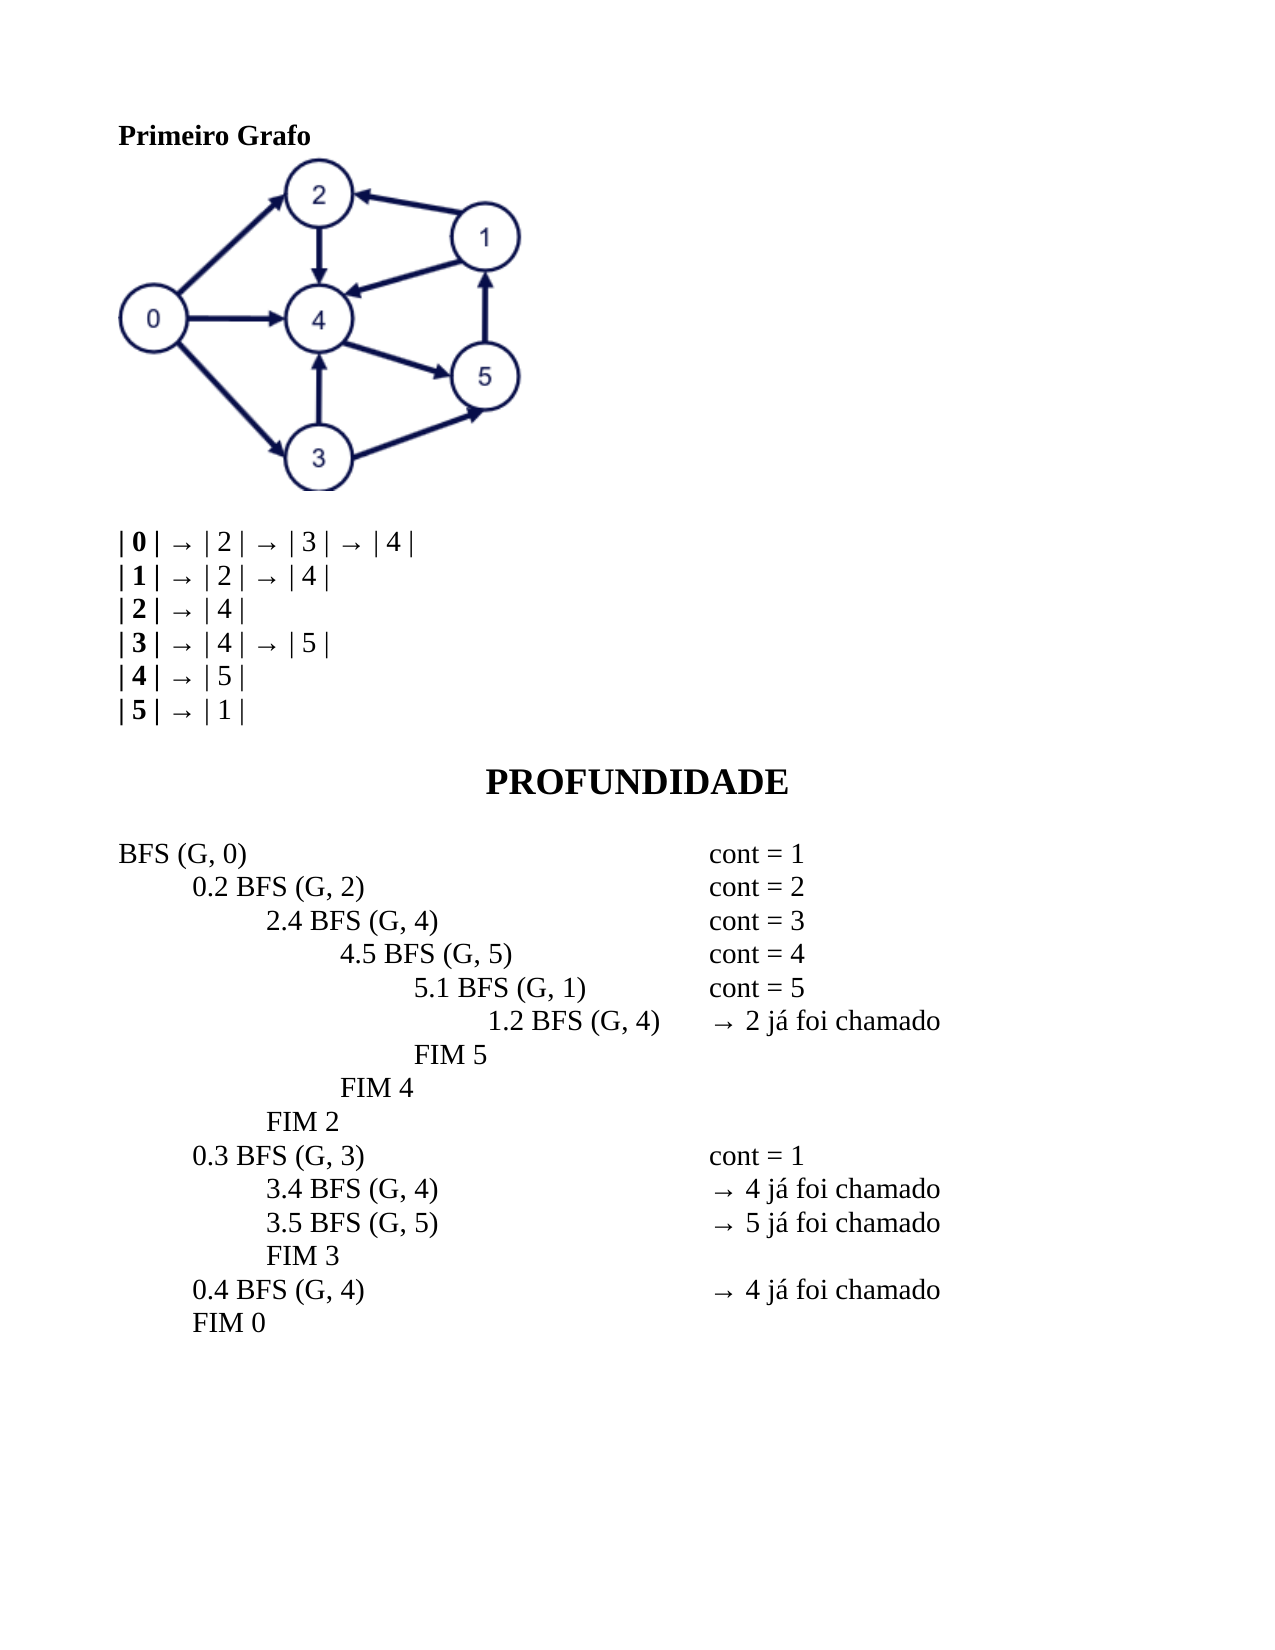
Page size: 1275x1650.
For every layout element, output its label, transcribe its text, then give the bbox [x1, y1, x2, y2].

text PROFUNDIDADE [118, 759, 1157, 802]
text FIM 5 [118, 1037, 1157, 1071]
text 3.4 BFS (G, 4) → 4 já foi chamado [118, 1171, 1157, 1205]
text 2.4 BFS (G, 4) cont = 3 [118, 903, 1157, 936]
text 0.2 BFS (G, 2) cont = 2 [118, 869, 1157, 903]
text FIM 0 [118, 1305, 1157, 1339]
text 5.1 BFS (G, 1) cont = 5 [118, 970, 1157, 1003]
text 3.5 BFS (G, 5) → 5 já foi chamado [118, 1205, 1157, 1238]
text FIM 2 [118, 1104, 1157, 1138]
text Primeiro Grafo [118, 118, 1157, 152]
text 0.4 BFS (G, 4) → 4 já foi chamado [118, 1272, 1157, 1305]
text 0.3 BFS (G, 3) cont = 1 [118, 1138, 1157, 1171]
text | 0 | → | 2 | → | 3 | → | 4 | [118, 524, 1157, 558]
text | 1 | → | 2 | → | 4 | [118, 558, 1157, 591]
text BFS (G, 0) cont = 1 [118, 836, 1157, 869]
text FIM 4 [118, 1071, 1157, 1104]
text | 5 | → | 1 | [118, 692, 1157, 726]
text 1.2 BFS (G, 4) → 2 já foi chamado [118, 1003, 1157, 1037]
text | 3 | → | 4 | → | 5 | [118, 625, 1157, 658]
text FIM 3 [118, 1238, 1157, 1272]
text | 2 | → | 4 | [118, 591, 1157, 625]
picture [118, 151, 526, 491]
text 4.5 BFS (G, 5) cont = 4 [118, 936, 1157, 970]
text | 4 | → | 5 | [118, 658, 1157, 692]
